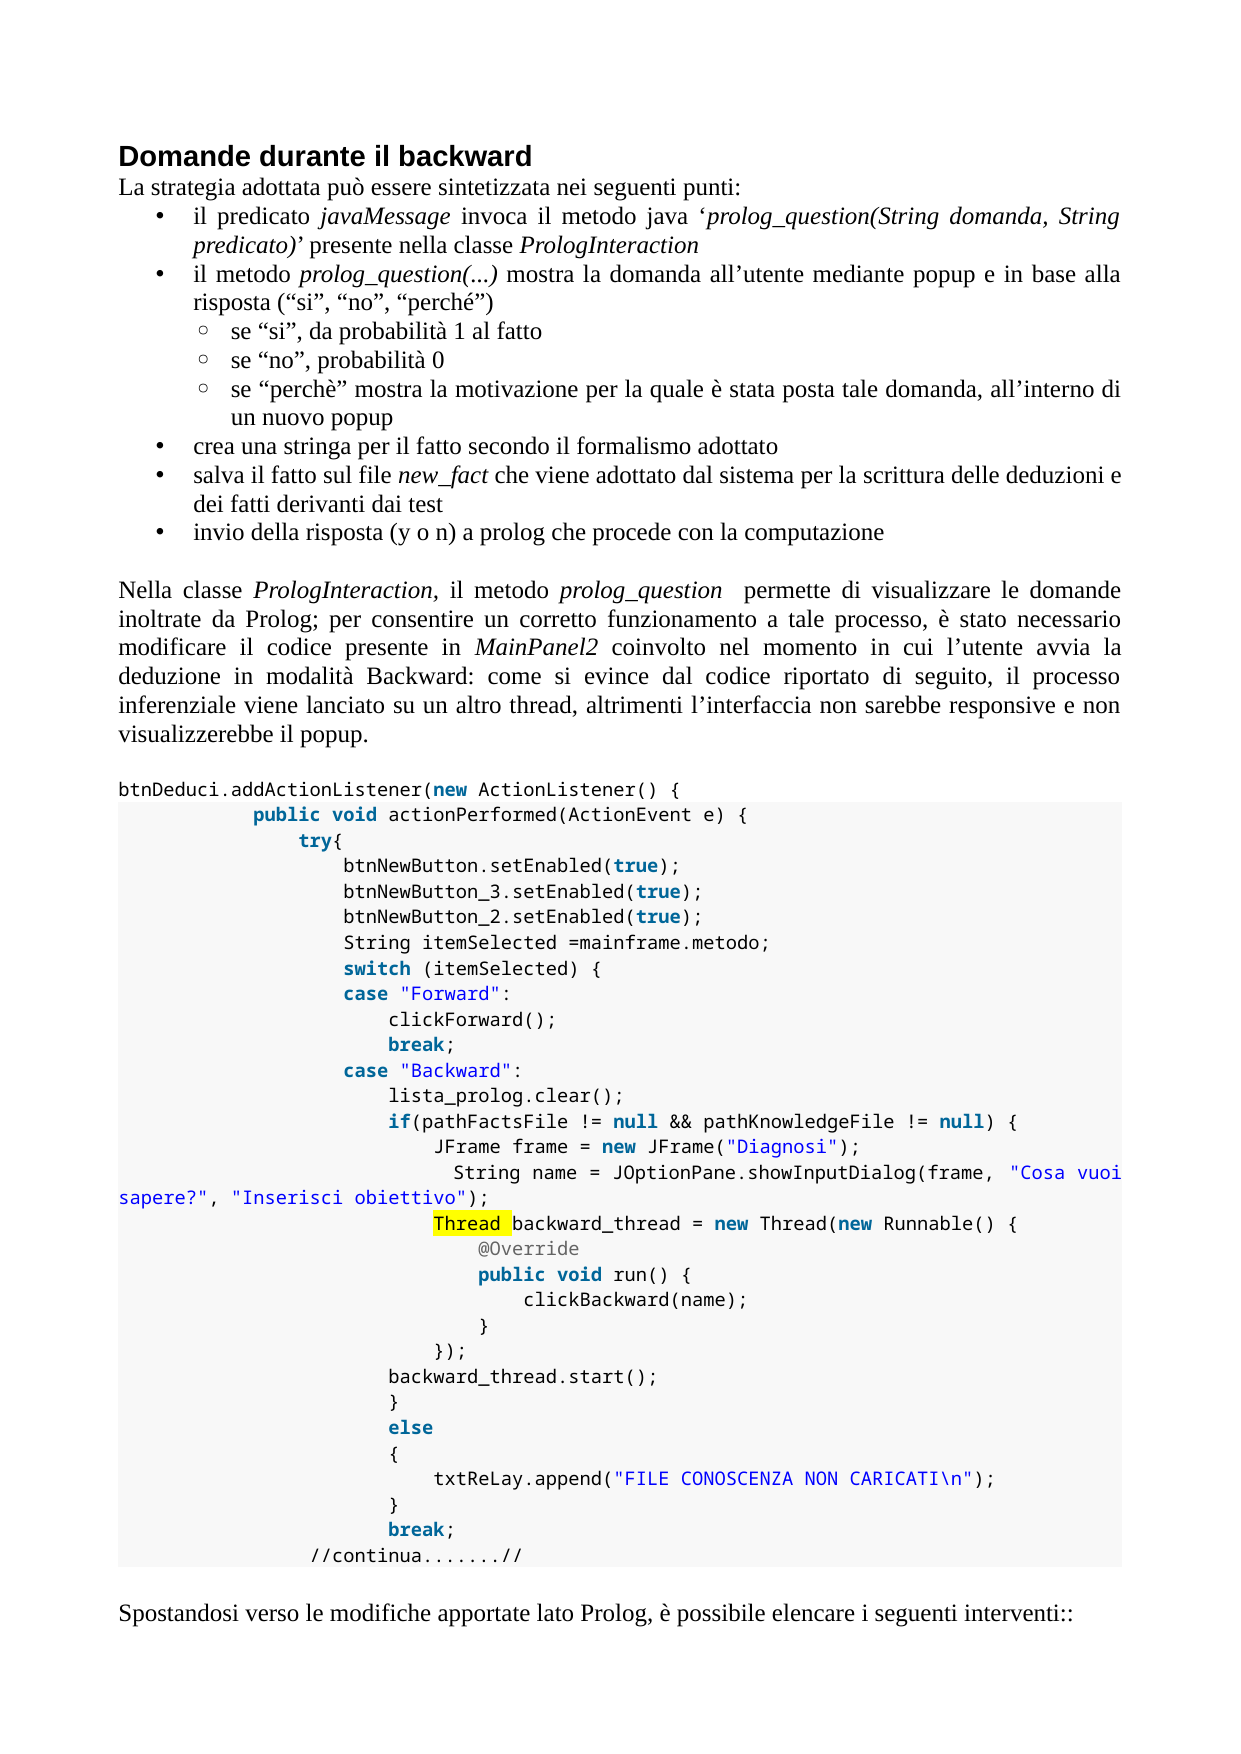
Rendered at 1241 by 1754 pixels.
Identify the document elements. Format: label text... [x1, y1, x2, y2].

subtitle Domande durante il backward [118, 139, 1122, 172]
text try{ [118, 827, 1122, 853]
text case "Forward": [118, 980, 1122, 1006]
text btnNewButton_3.setEnabled(true); [118, 878, 1122, 904]
text if(pathFactsFile != null && pathKnowledgeFile != null) { [118, 1108, 1122, 1133]
text Thread backward_thread = new Thread(new Runnable() { [118, 1210, 1122, 1236]
text } [118, 1312, 1122, 1338]
list se “si”, da probabilità 1 al fatto [193, 316, 1122, 345]
list il metodo prolog_question(...) mostra la domanda all’utente mediante popup e in base alla risposta (“si”, “no”, “perché”) [156, 259, 1122, 316]
text switch (itemSelected) { [118, 955, 1122, 980]
text btnNewButton.setEnabled(true); [118, 853, 1122, 878]
text //continua.......// [118, 1542, 1122, 1567]
list salva il fatto sul file new_fact che viene adottato dal sistema per la scrittura delle deduzioni e dei fatti derivanti dai test [156, 460, 1122, 517]
list invio della risposta (y o n) a prolog che procede con la computazione [156, 517, 1122, 546]
list se “no”, probabilità 0 [193, 345, 1122, 374]
text else [118, 1414, 1122, 1440]
text }); [118, 1338, 1122, 1363]
text break; [118, 1516, 1122, 1542]
text backward_thread.start(); [118, 1363, 1122, 1389]
text case "Backward": [118, 1057, 1122, 1082]
list se “perchè” mostra la motivazione per la quale è stata posta tale domanda, all’interno di un nuovo popup [193, 374, 1122, 431]
list crea una stringa per il fatto secondo il formalismo adottato [156, 431, 1122, 460]
text public void actionPerformed(ActionEvent e) { [118, 802, 1122, 827]
list il predicato javaMessage invoca il metodo java ‘prolog_question(String domanda, String predicato)’ presente nella classe PrologInteraction [156, 201, 1122, 259]
text clickForward(); [118, 1006, 1122, 1031]
text txtReLay.append("FILE CONOSCENZA NON CARICATI\n"); [118, 1465, 1122, 1491]
text @Override [118, 1236, 1122, 1261]
text Nella classe PrologInteraction, il metodo prolog_question permette di visualizzare le domande inoltrate da Prolog; per consentire un corretto funzionamento a tale processo, è stato necessario modificare il codice presente in MainPanel2 coinvolto nel momento in cui l’utente avvia la deduzione in modalità Backward: come si evince dal codice riportato di seguito, il processo inferenziale viene lanciato su un altro thread, altrimenti l’interfaccia non sarebbe responsive e non visualizzerebbe il popup. [118, 575, 1122, 747]
text String name = JOptionPane.showInputDialog(frame, "Cosa vuoi sapere?", "Inserisci obiettivo"); [118, 1159, 1122, 1210]
text Spostandosi verso le modifiche apportate lato Prolog, è possibile elencare i seguenti interventi:: [118, 1598, 1122, 1627]
text } [118, 1491, 1122, 1516]
text lista_prolog.clear(); [118, 1082, 1122, 1108]
text JFrame frame = new JFrame("Diagnosi"); [118, 1133, 1122, 1159]
text String itemSelected =mainframe.metodo; [118, 929, 1122, 955]
text btnDeduci.addActionListener(new ActionListener() { [118, 776, 1122, 802]
text } [118, 1389, 1122, 1414]
text clickBackward(name); [118, 1287, 1122, 1312]
text { [118, 1440, 1122, 1465]
text La strategia adottata può essere sintetizzata nei seguenti punti: [118, 172, 1122, 201]
text btnNewButton_2.setEnabled(true); [118, 904, 1122, 929]
text break; [118, 1031, 1122, 1057]
text public void run() { [118, 1261, 1122, 1287]
